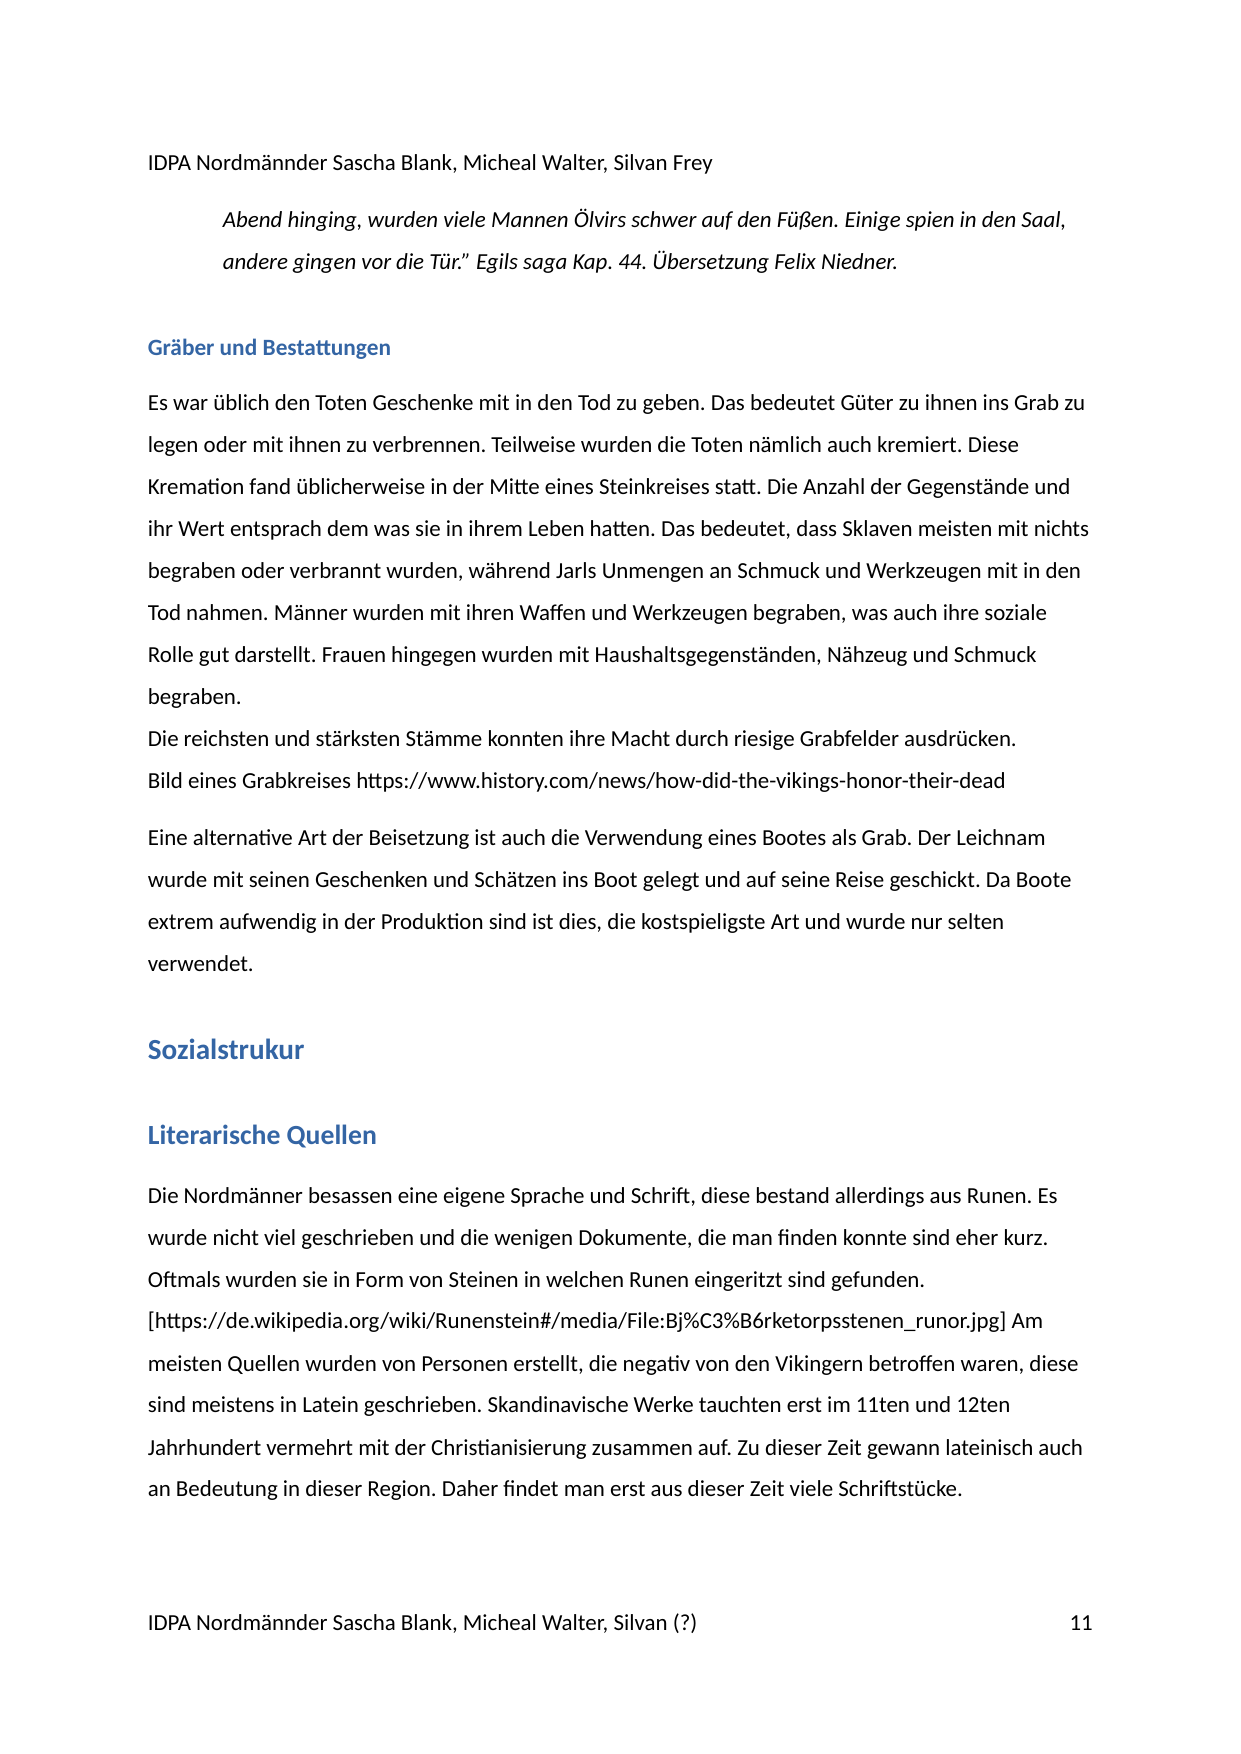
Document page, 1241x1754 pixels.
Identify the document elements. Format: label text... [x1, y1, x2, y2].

text Die Nordmänner besassen eine eigene Sprache und Schrift, diese bestand allerdings aus Runen. Es wurde nicht viel geschrieben und die wenigen Dokumente, die man finden konnte sind eher kurz. Oftmals wurden sie in Form von Steinen in welchen Runen eingeritzt sind gefunden. [https://de.wikipedia.org/wiki/Runenstein#/media/File:Bj%C3%B6rketorpsstenen_runor.jpg] Am meisten Quellen wurden von Personen erstellt, die negativ von den Vikingern betroffen waren, diese sind meistens in Latein geschrieben. Skandinavische Werke tauchten erst im 11ten und 12ten Jahrhundert vermehrt mit der Christianisierung zusammen auf. Zu dieser Zeit gewann lateinisch auch an Bedeutung in dieser Region. Daher findet man erst aus dieser Zeit viele Schriftstücke. [148, 1181, 1093, 1503]
subtitle Sozialstrukur [148, 1031, 1093, 1066]
subtitle Gräber und Bestattungen [148, 333, 1093, 362]
subtitle Literarische Quellen [148, 1117, 1093, 1151]
text Abend hinging, wurden viele Mannen Ölvirs schwer auf den Füßen. Einige spien in den Saal, andere gingen vor die Tür.” Egils saga Kap. 44. Übersetzung Felix Niedner. [223, 205, 1093, 275]
text Bild eines Grabkreises https://www.history.com/news/how-did-the-vikings-honor-their-dead [148, 766, 1093, 794]
text Eine alternative Art der Beisetzung ist auch die Verwendung eines Bootes als Grab. Der Leichnam wurde mit seinen Geschenken und Schätzen ins Boot gelegt und auf seine Reise geschickt. Da Boote extrem aufwendig in der Produktion sind ist dies, die kostspieligste Art und wurde nur selten verwendet. [148, 823, 1093, 977]
text Es war üblich den Toten Geschenke mit in den Tod zu geben. Das bedeutet Güter zu ihnen ins Grab zu legen oder mit ihnen zu verbrennen. Teilweise wurden die Toten nämlich auch kremiert. Diese Kremation fand üblicherweise in der Mitte eines Steinkreises statt. Die Anzahl der Gegenstände und ihr Wert entsprach dem was sie in ihrem Leben hatten. Das bedeutet, dass Sklaven meisten mit nichts begraben oder verbrannt wurden, während Jarls Unmengen an Schmuck und Werkzeugen mit in den Tod nahmen. Männer wurden mit ihren Waffen und Werkzeugen begraben, was auch ihre soziale Rolle gut darstellt. Frauen hingegen wurden mit Haushaltsgegenständen, Nähzeug und Schmuck begraben. Die reichsten und stärksten Stämme konnten ihre Macht durch riesige Grabfelder ausdrücken. [148, 388, 1093, 752]
